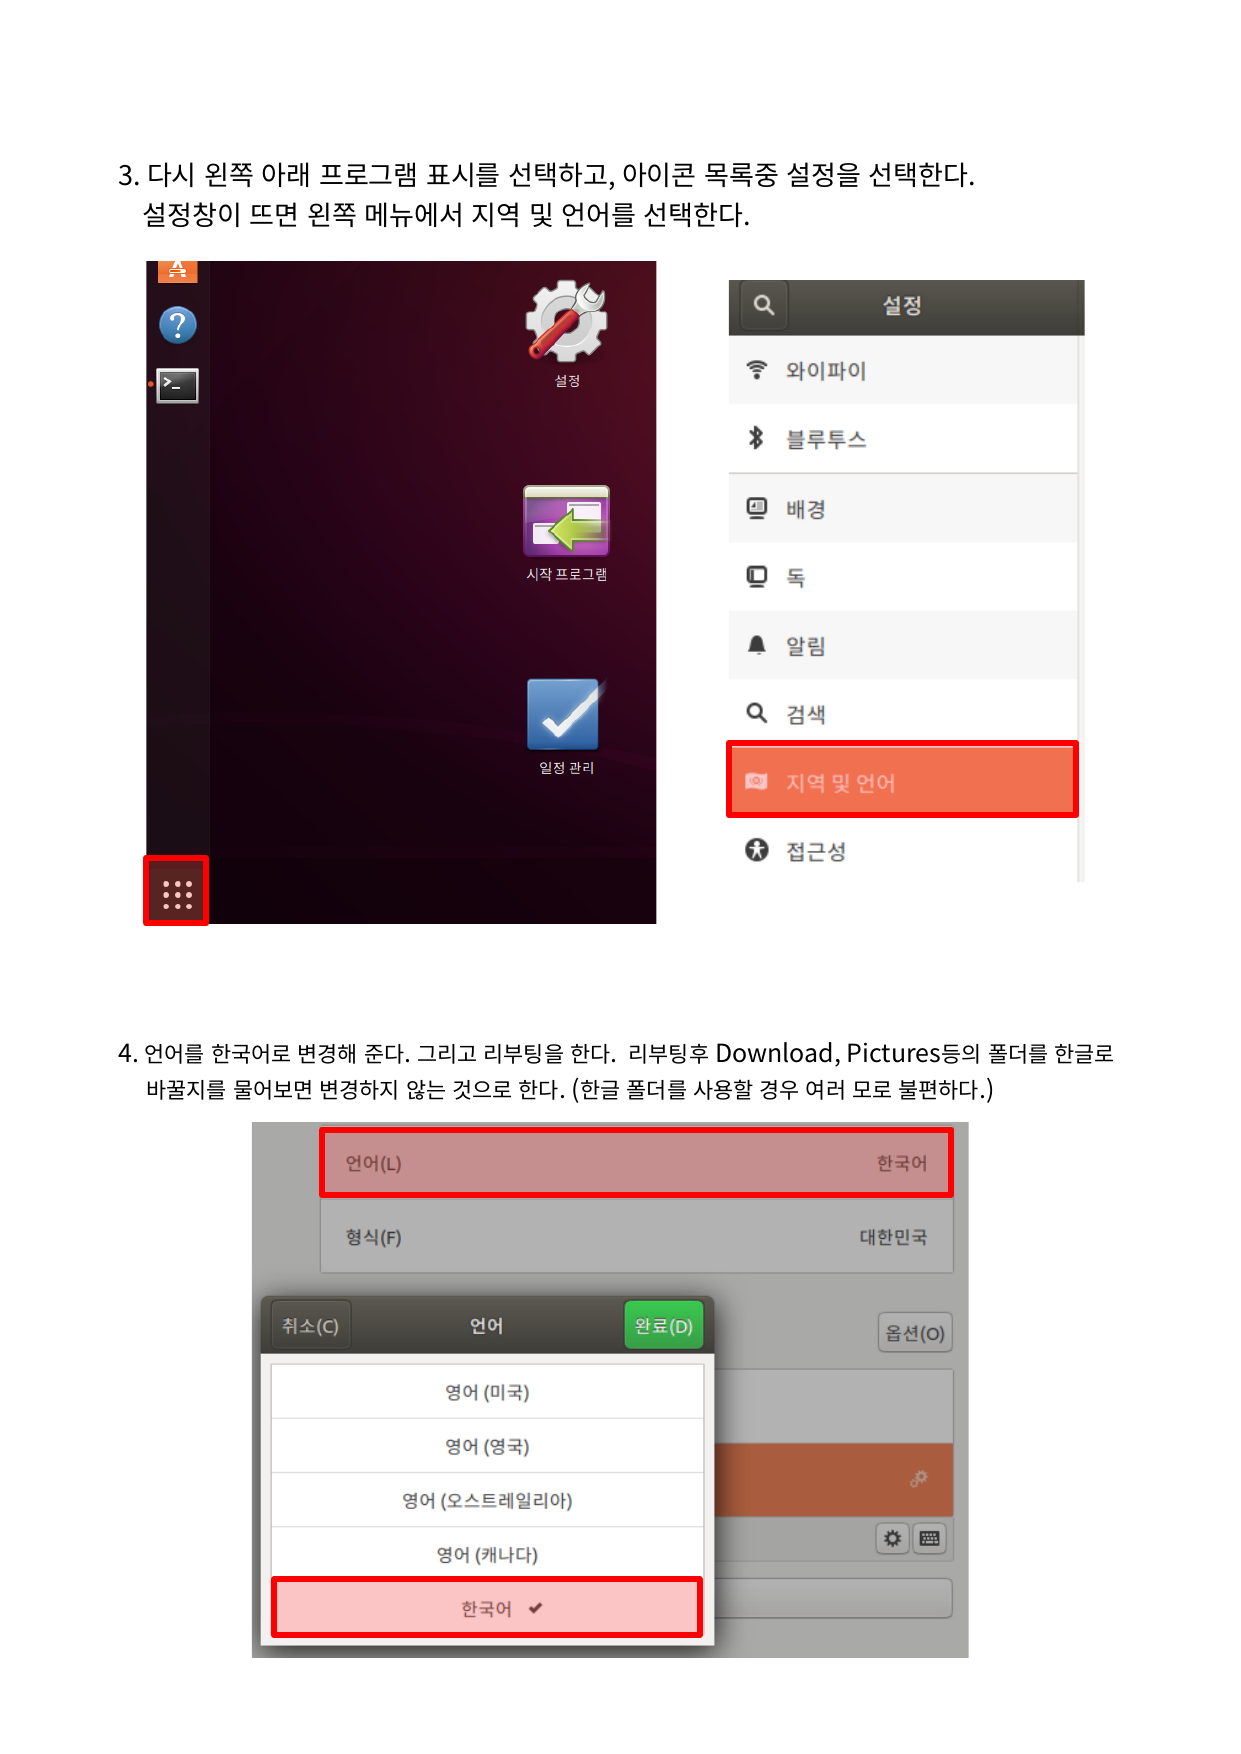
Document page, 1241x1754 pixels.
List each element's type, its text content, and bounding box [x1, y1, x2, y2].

picture [728, 280, 1085, 882]
picture [146, 261, 657, 924]
text 설정창이 뜨면 왼쪽 메뉴에서 지역 및 언어를 선택한다. [118, 194, 1122, 233]
text 3. 다시 왼쪽 아래 프로그램 표시를 선택하고, 아이콘 목록중 설정을 선택한다. [118, 154, 1122, 194]
picture [251, 1122, 969, 1658]
text 4. 언어를 한국어로 변경해 준다. 그리고 리부팅을 한다. 리부팅후 Download, Pictures등의 폴더를 한글로 [118, 1033, 1122, 1070]
text 바꿀지를 물어보면 변경하지 않는 것으로 한다. (한글 폴더를 사용할 경우 여러 모로 불편하다.) [118, 1070, 1122, 1106]
